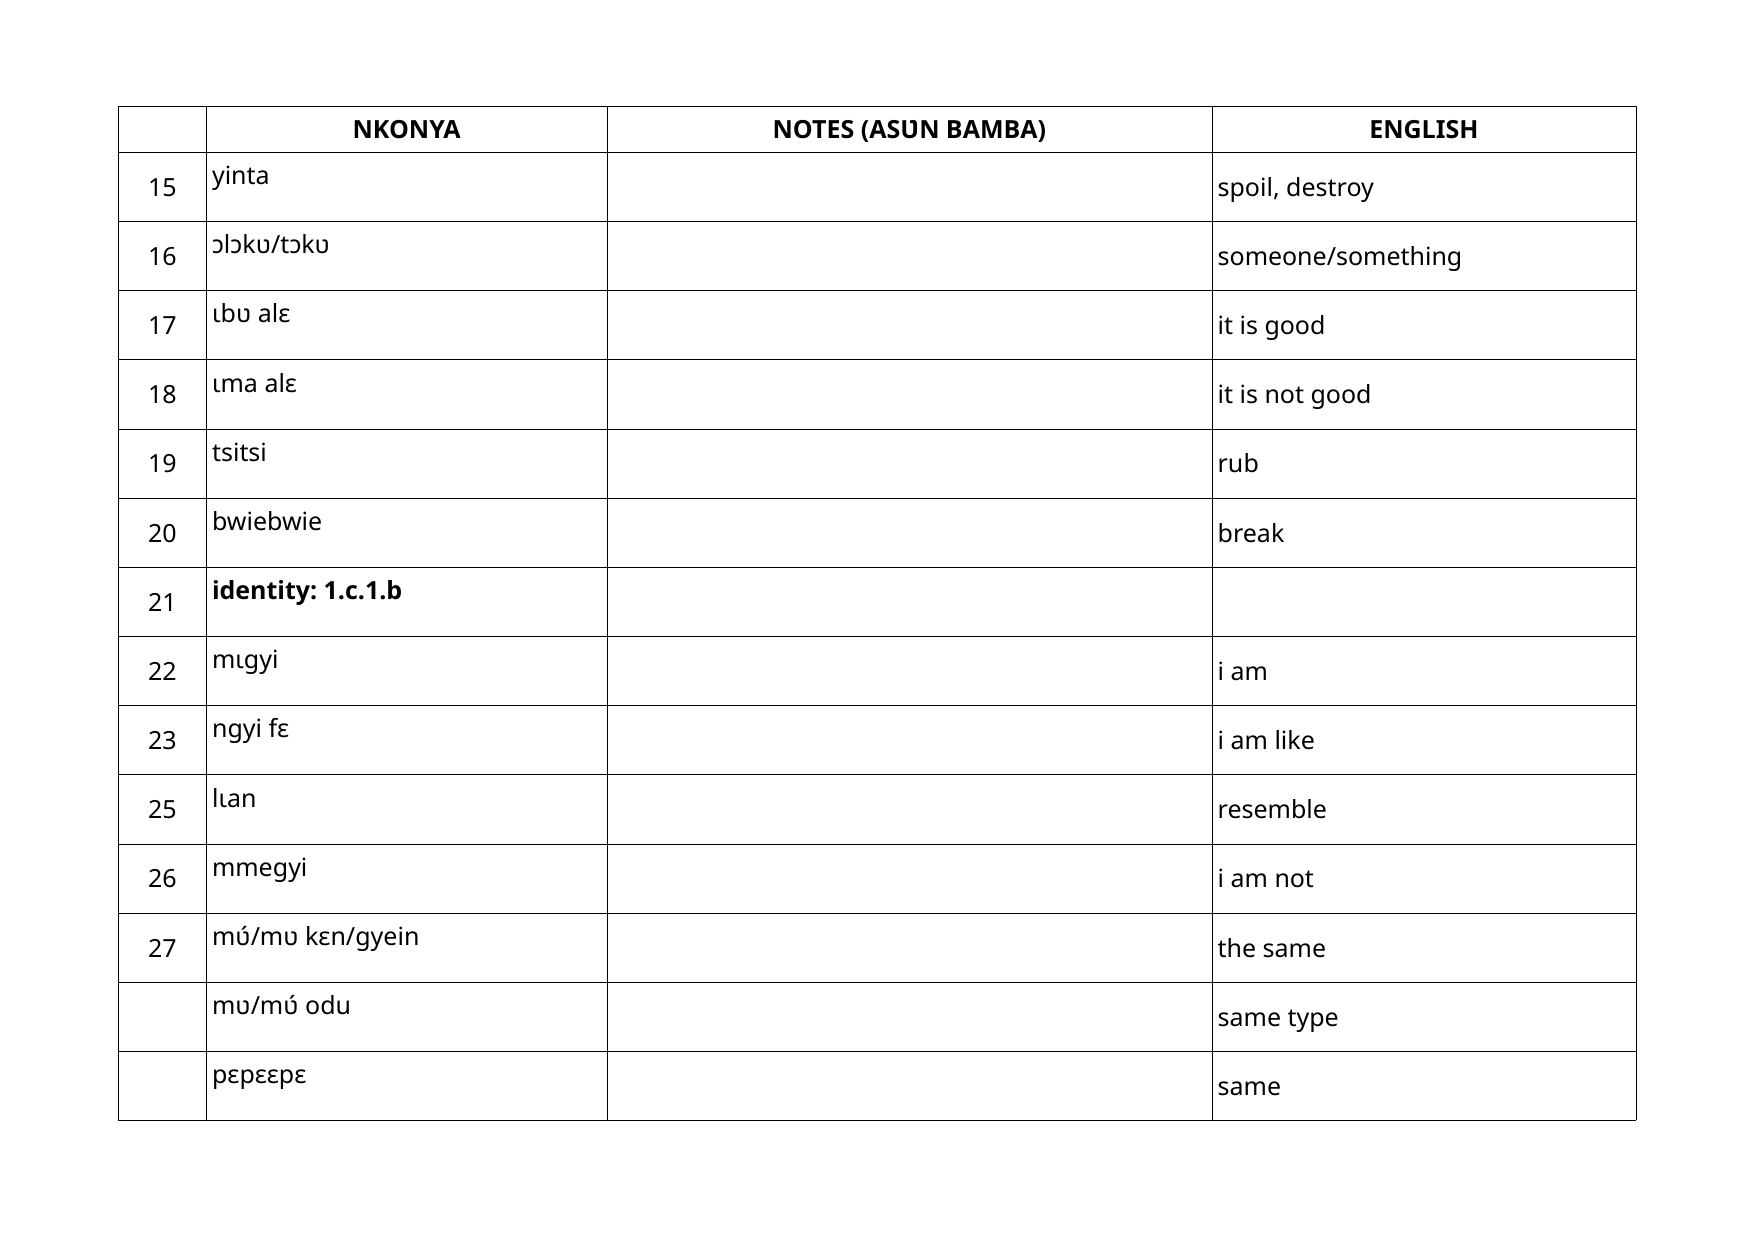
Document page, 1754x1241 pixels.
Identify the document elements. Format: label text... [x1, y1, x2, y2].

table_cell [608, 222, 1212, 290]
table_cell [608, 914, 1212, 982]
table_cell [119, 983, 206, 1051]
table_cell lɩan [207, 775, 607, 843]
table_header NOTES (ASƲN BAMBA) [608, 107, 1212, 152]
table_cell [608, 291, 1212, 359]
table_cell mɩgyi [207, 637, 607, 705]
table_header NKONYA [207, 107, 607, 152]
table_header ENGLISH [1213, 107, 1636, 152]
table_cell ɩma alɛ [207, 360, 607, 428]
table_cell 18 [119, 360, 206, 428]
table_cell [608, 499, 1212, 567]
table_cell [608, 845, 1212, 913]
table_cell ɩbʋ alɛ [207, 291, 607, 359]
table_cell pɛpɛɛpɛ [207, 1052, 607, 1120]
table_cell ngyi fɛ [207, 706, 607, 774]
table_cell 20 [119, 499, 206, 567]
table_cell break [1213, 499, 1636, 567]
table_cell 19 [119, 430, 206, 498]
table_cell someone/something [1213, 222, 1636, 290]
table_cell ɔlɔkʋ/tɔkʋ [207, 222, 607, 290]
table_cell [608, 430, 1212, 498]
table_cell resemble [1213, 775, 1636, 843]
table_cell same [1213, 1052, 1636, 1120]
table_cell [608, 706, 1212, 774]
table_cell rub [1213, 430, 1636, 498]
table_cell 21 [119, 568, 206, 636]
table_cell [608, 775, 1212, 843]
table_cell it is not good [1213, 360, 1636, 428]
table_cell same type [1213, 983, 1636, 1051]
table_cell i am [1213, 637, 1636, 705]
table_cell mʋ/mʋ́ odu [207, 983, 607, 1051]
table_cell i am like [1213, 706, 1636, 774]
table_cell [608, 568, 1212, 636]
table_cell i am not [1213, 845, 1636, 913]
table_cell 27 [119, 914, 206, 982]
table_cell [119, 1052, 206, 1120]
table_cell [608, 637, 1212, 705]
table_cell 16 [119, 222, 206, 290]
table_cell mʋ́/mʋ kɛn/gyein [207, 914, 607, 982]
table_cell yinta [207, 153, 607, 221]
table_header [119, 107, 206, 152]
table_cell tsitsi [207, 430, 607, 498]
table_cell identity: 1.c.1.b [207, 568, 607, 636]
table_cell spoil, destroy [1213, 153, 1636, 221]
table_cell 15 [119, 153, 206, 221]
table_cell bwiebwie [207, 499, 607, 567]
table_cell 26 [119, 845, 206, 913]
table_cell 22 [119, 637, 206, 705]
table_cell mmegyi [207, 845, 607, 913]
table_cell the same [1213, 914, 1636, 982]
table_cell 17 [119, 291, 206, 359]
table_cell [608, 360, 1212, 428]
table_cell [1213, 568, 1636, 636]
table_cell [608, 1052, 1212, 1120]
table_cell 23 [119, 706, 206, 774]
table_cell it is good [1213, 291, 1636, 359]
table_cell [608, 983, 1212, 1051]
table_cell [608, 153, 1212, 221]
table_cell 25 [119, 775, 206, 843]
